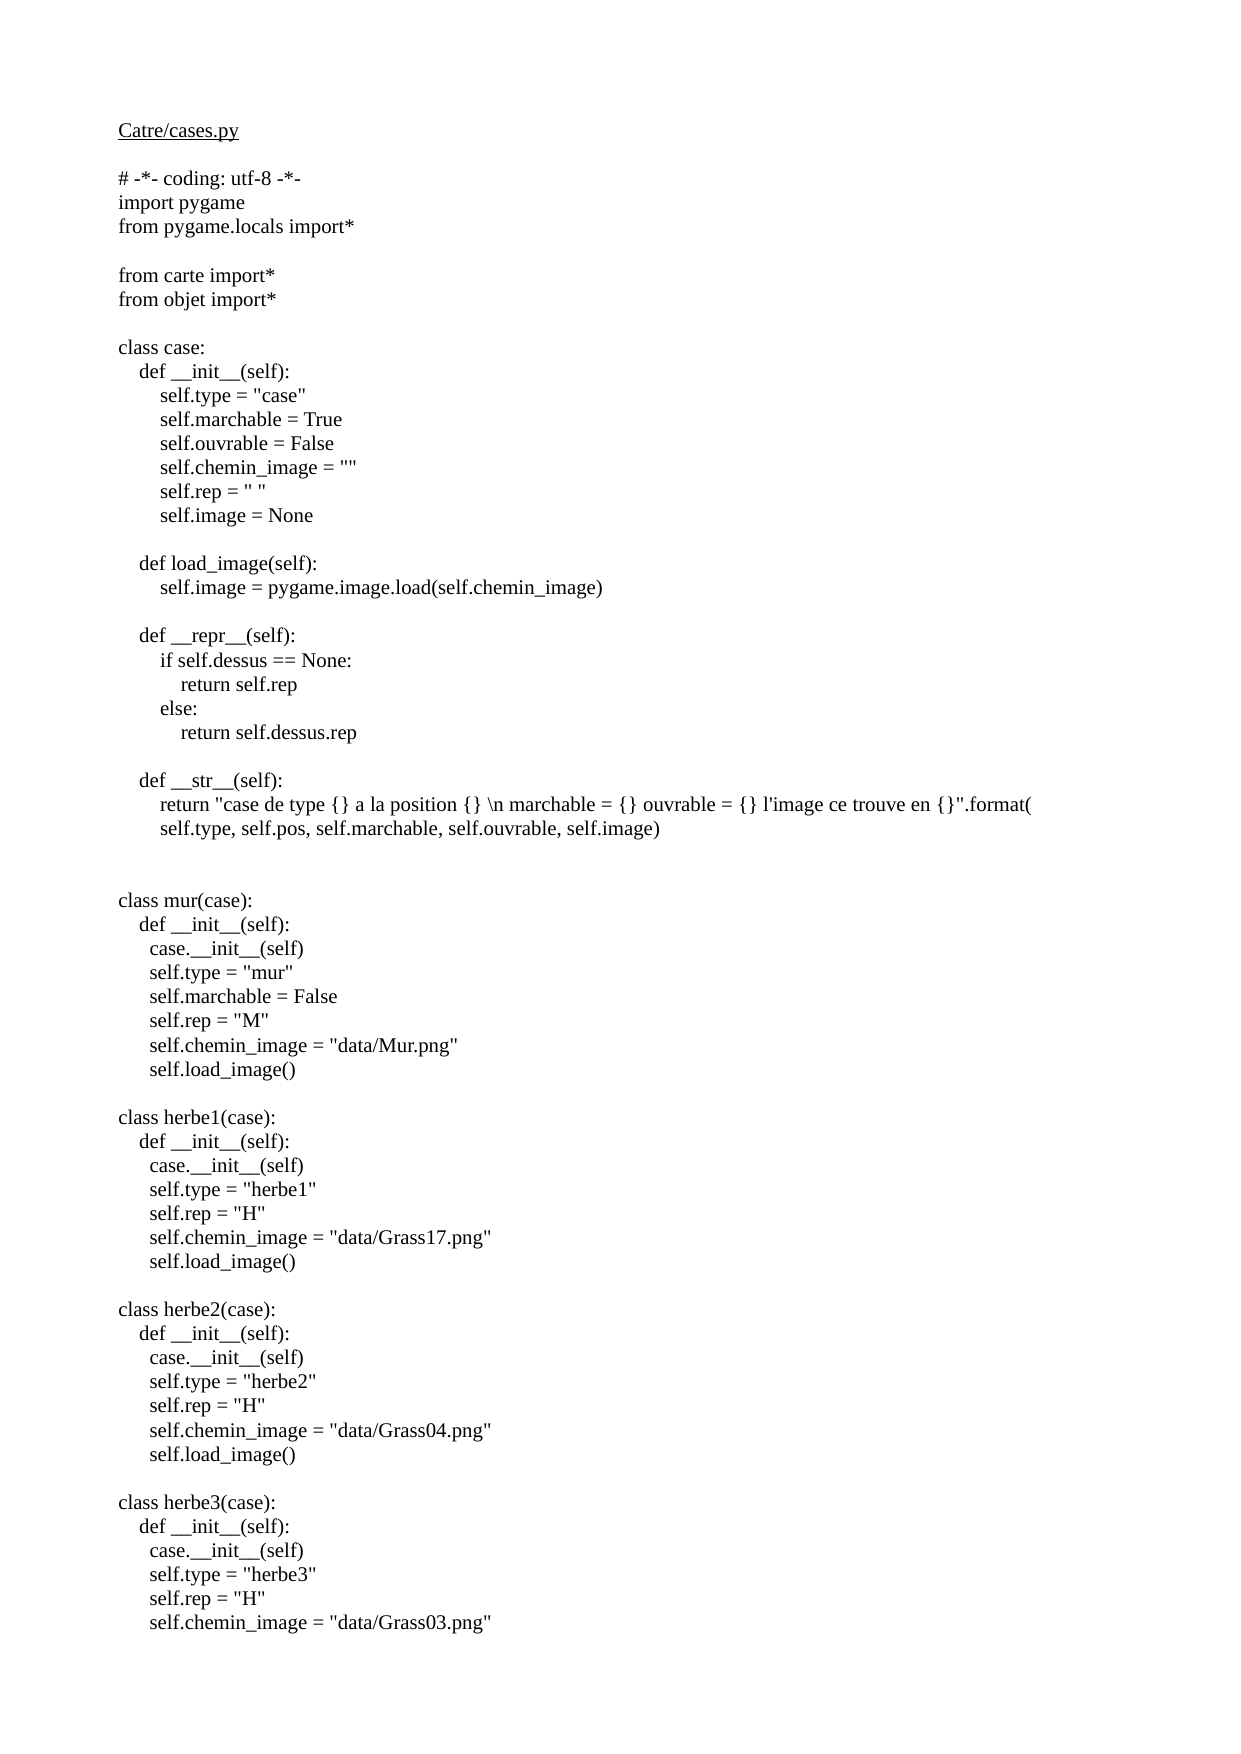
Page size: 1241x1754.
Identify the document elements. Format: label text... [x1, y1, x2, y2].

text self.marchable = False [118, 984, 1122, 1008]
text class mur(case): [118, 888, 1122, 912]
text return self.dessus.rep [118, 720, 1122, 744]
text else: [118, 696, 1122, 720]
text self.type = "mur" [118, 960, 1122, 984]
text self.load_image() [118, 1057, 1122, 1081]
text self.image = pygame.image.load(self.chemin_image) [118, 575, 1122, 599]
text self.chemin_image = "data/Grass04.png" [118, 1417, 1122, 1442]
text self.ouvrable = False [118, 431, 1122, 455]
text self.marchable = True [118, 407, 1122, 431]
text class case: [118, 335, 1122, 359]
text return "case de type {} a la position {} \n marchable = {} ouvrable = {} l'image ce trouve en {}".format( [118, 792, 1122, 816]
text class herbe1(case): [118, 1105, 1122, 1129]
text self.load_image() [118, 1442, 1122, 1466]
text self.type = "herbe1" [118, 1177, 1122, 1201]
text case.__init__(self) [118, 1538, 1122, 1562]
text self.rep = " " [118, 479, 1122, 503]
text case.__init__(self) [118, 1153, 1122, 1177]
text self.chemin_image = "" [118, 455, 1122, 479]
text def __init__(self): [118, 359, 1122, 383]
text def __init__(self): [118, 912, 1122, 936]
text self.rep = "H" [118, 1201, 1122, 1225]
text class herbe2(case): [118, 1297, 1122, 1321]
text if self.dessus == None: [118, 647, 1122, 672]
text self.type = "case" [118, 383, 1122, 407]
text self.load_image() [118, 1249, 1122, 1273]
text self.chemin_image = "data/Grass17.png" [118, 1225, 1122, 1249]
text def __repr__(self): [118, 623, 1122, 647]
text # -*- coding: utf-8 -*- [118, 166, 1122, 190]
text case.__init__(self) [118, 1345, 1122, 1369]
text Catre/cases.py [118, 118, 1122, 142]
text def __init__(self): [118, 1514, 1122, 1538]
text from carte import* [118, 262, 1122, 287]
text self.rep = "H" [118, 1586, 1122, 1610]
text self.chemin_image = "data/Mur.png" [118, 1032, 1122, 1057]
text case.__init__(self) [118, 936, 1122, 960]
text return self.rep [118, 672, 1122, 696]
text class herbe3(case): [118, 1490, 1122, 1514]
text def __str__(self): [118, 768, 1122, 792]
text self.type = "herbe3" [118, 1562, 1122, 1586]
text from pygame.locals import* [118, 214, 1122, 238]
text from objet import* [118, 287, 1122, 311]
text import pygame [118, 190, 1122, 214]
text self.rep = "M" [118, 1008, 1122, 1032]
text self.type = "herbe2" [118, 1369, 1122, 1393]
text self.image = None [118, 503, 1122, 527]
text self.type, self.pos, self.marchable, self.ouvrable, self.image) [118, 816, 1122, 840]
text self.rep = "H" [118, 1393, 1122, 1417]
text def load_image(self): [118, 551, 1122, 575]
text def __init__(self): [118, 1321, 1122, 1345]
text self.chemin_image = "data/Grass03.png" [118, 1610, 1122, 1634]
text def __init__(self): [118, 1129, 1122, 1153]
